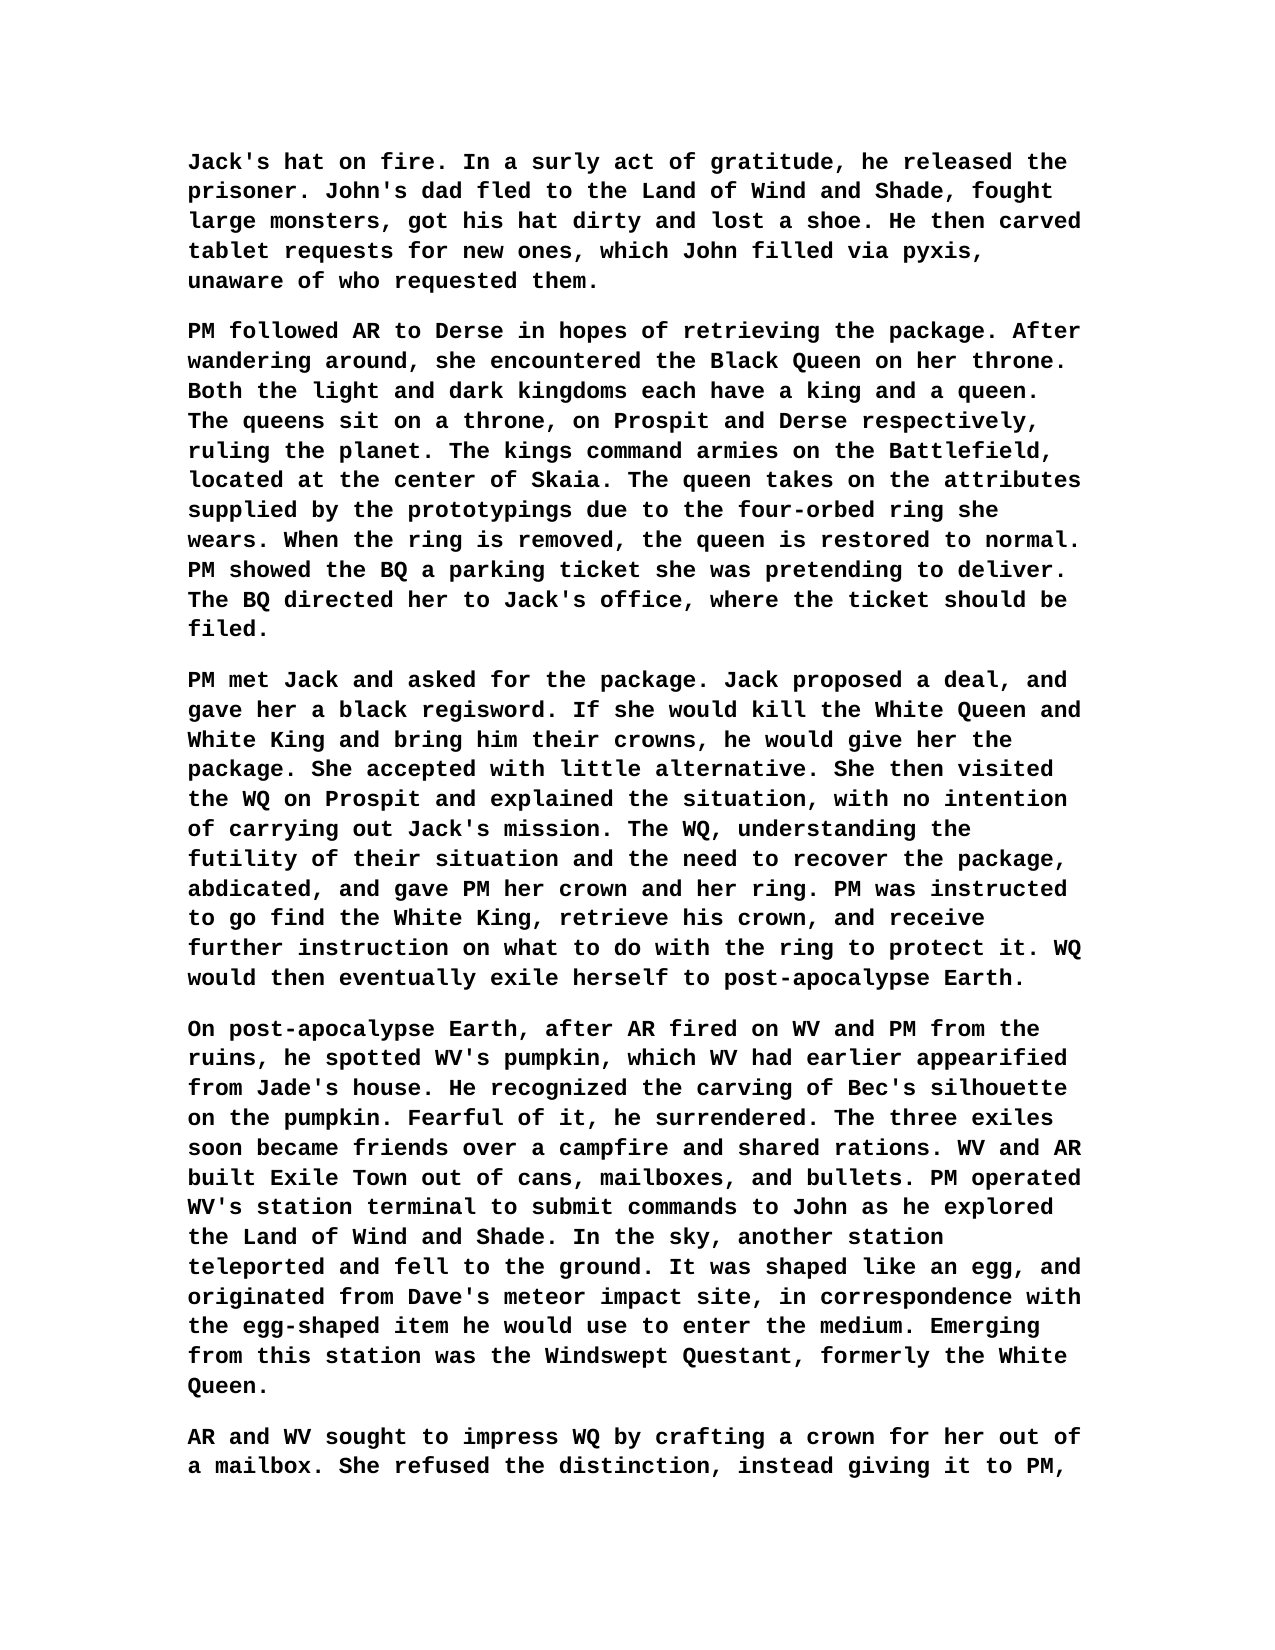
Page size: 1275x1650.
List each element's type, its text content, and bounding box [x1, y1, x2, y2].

text On post-apocalypse Earth, after AR fired on WV and PM from the ruins, he spotted WV's pumpkin, which WV had earlier appearified from Jade's house. He recognized the carving of Bec's silhouette on the pumpkin. Fearful of it, he surrendered. The three exiles soon became friends over a campfire and shared rations. WV and AR built Exile Town out of cans, mailboxes, and bullets. PM operated WV's station terminal to submit commands to John as he explored the Land of Wind and Shade. In the sky, another station teleported and fell to the ground. It was shaped like an egg, and originated from Dave's meteor impact site, in correspondence with the egg-shaped item he would use to enter the medium. Emerging from this station was the Windswept Questant, formerly the White Queen. [187, 1017, 1087, 1400]
text Jack's hat on fire. In a surly act of gratitude, he released the prisoner. John's dad fled to the Land of Wind and Shade, fought large monsters, got his hat dirty and lost a shoe. He then carved tablet requests for new ones, which John filled via pyxis, unaware of who requested them. [187, 150, 1087, 295]
text PM followed AR to Derse in hopes of retrieving the package. After wandering around, she encountered the Black Queen on her throne. Both the light and dark kingdoms each have a king and a queen. The queens sit on a throne, on Prospit and Derse respectively, ruling the planet. The kings command armies on the Battlefield, located at the center of Skaia. The queen takes on the attributes supplied by the prototypings due to the four-orbed ring she wears. When the ring is removed, the queen is restored to normal. PM showed the BQ a parking ticket she was pretending to deliver. The BQ directed her to Jack's office, where the ticket should be filed. [187, 320, 1087, 644]
text PM met Jack and asked for the package. Jack proposed a deal, and gave her a black regisword. If she would kill the White Queen and White King and bring him their crowns, he would give her the package. She accepted with little alternative. She then visited the WQ on Prospit and explained the situation, with no intention of carrying out Jack's mission. The WQ, understanding the futility of their situation and the need to recover the package, abdicated, and gave PM her crown and her ring. PM was instructed to go find the White King, retrieve his crown, and receive further instruction on what to do with the ring to protect it. WQ would then eventually exile herself to post-apocalypse Earth. [187, 668, 1087, 992]
text AR and WV sought to impress WQ by crafting a crown for her out of a mailbox. She refused the distinction, instead giving it to PM, [187, 1425, 1087, 1481]
